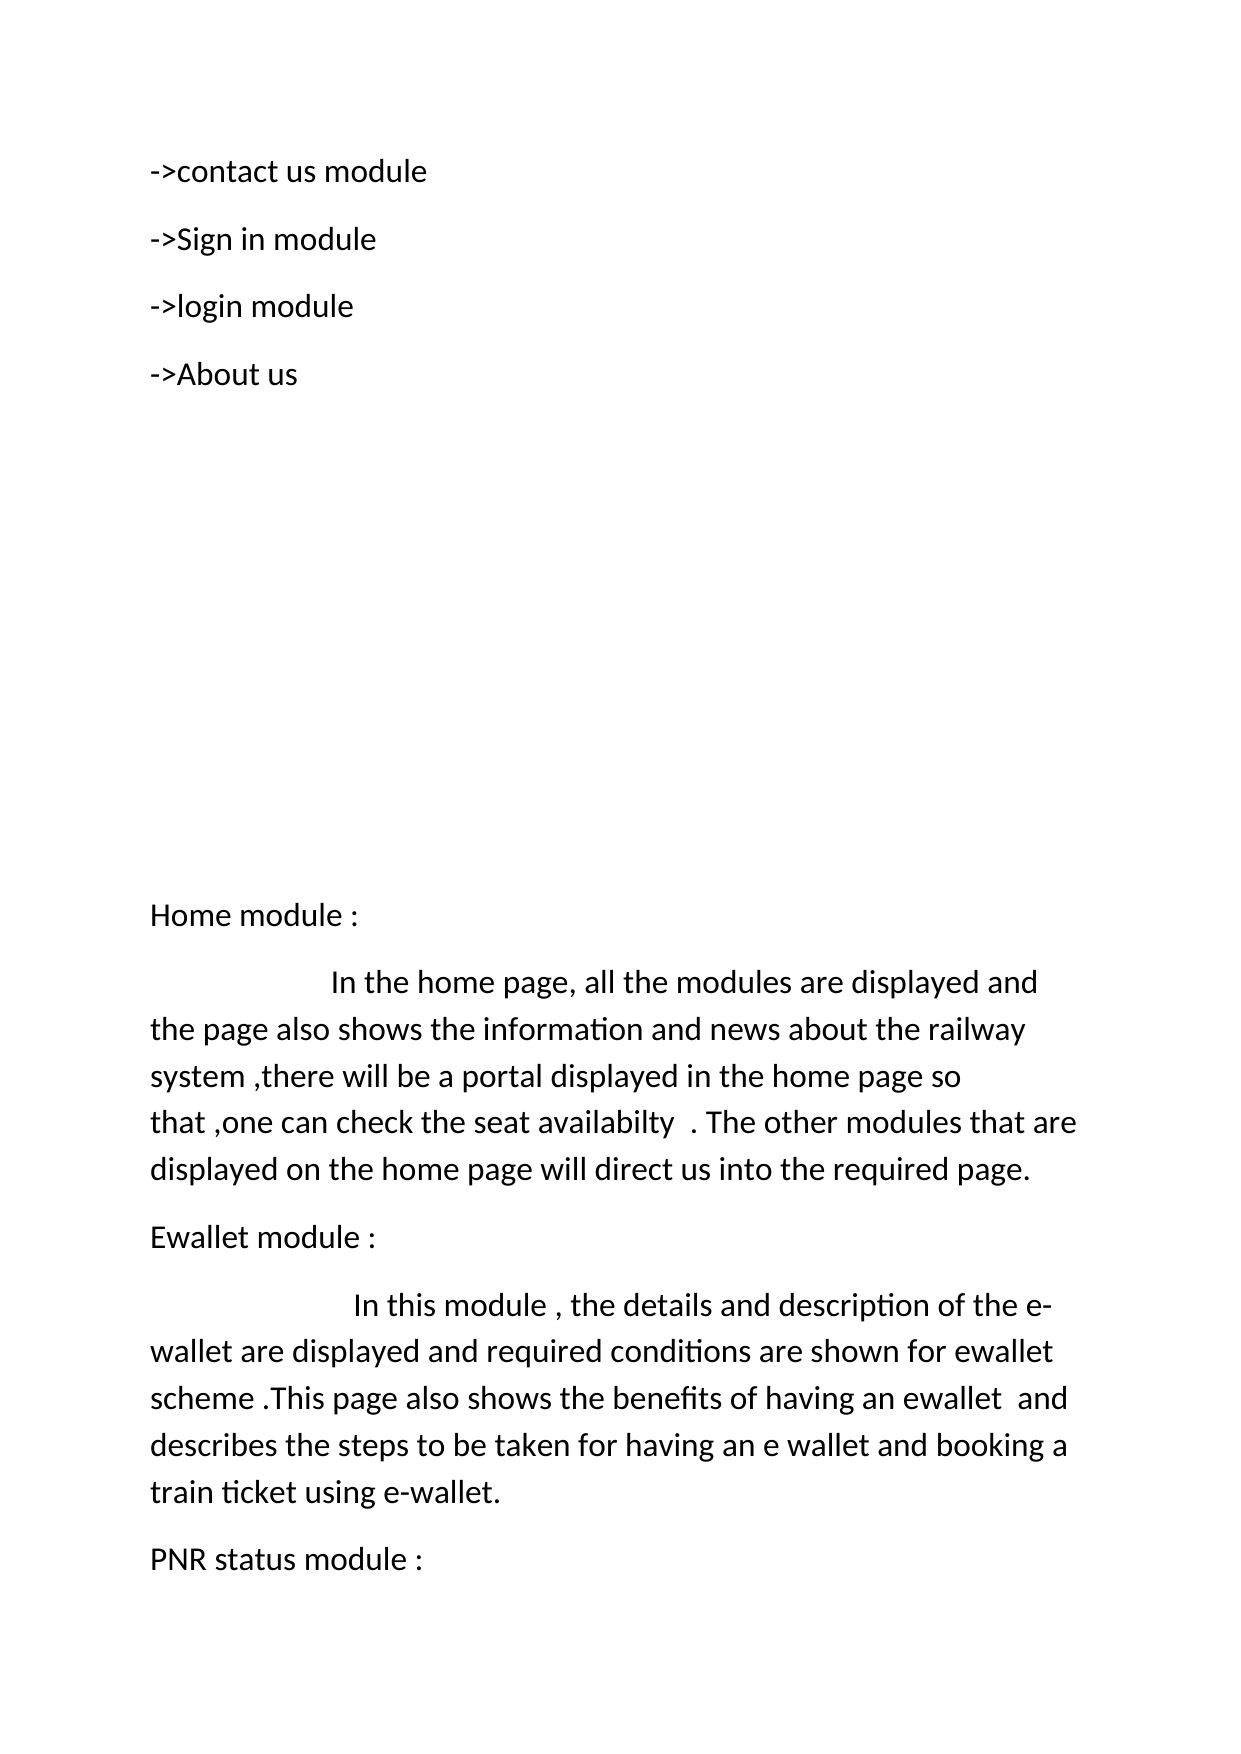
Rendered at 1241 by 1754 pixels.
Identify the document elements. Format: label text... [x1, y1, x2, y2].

text In the home page, all the modules are displayed and the page also shows the information and news about the railway system ,there will be a portal displayed in the home page so that ,one can check the seat availabilty . The other modules that are displayed on the home page will direct us into the required page. [150, 961, 1090, 1189]
text ->About us [150, 353, 1090, 393]
text PNR status module : [150, 1538, 1090, 1579]
text ->contact us module [150, 150, 1090, 191]
text Ewallet module : [150, 1216, 1090, 1257]
text ->login module [150, 285, 1090, 326]
text ->Sign in module [150, 218, 1090, 258]
text Home module : [150, 894, 1090, 934]
text In this module , the details and description of the e-wallet are displayed and required conditions are shown for ewallet scheme .This page also shows the benefits of having an ewallet and describes the steps to be taken for having an e wallet and booking a train ticket using e-wallet. [150, 1283, 1090, 1511]
